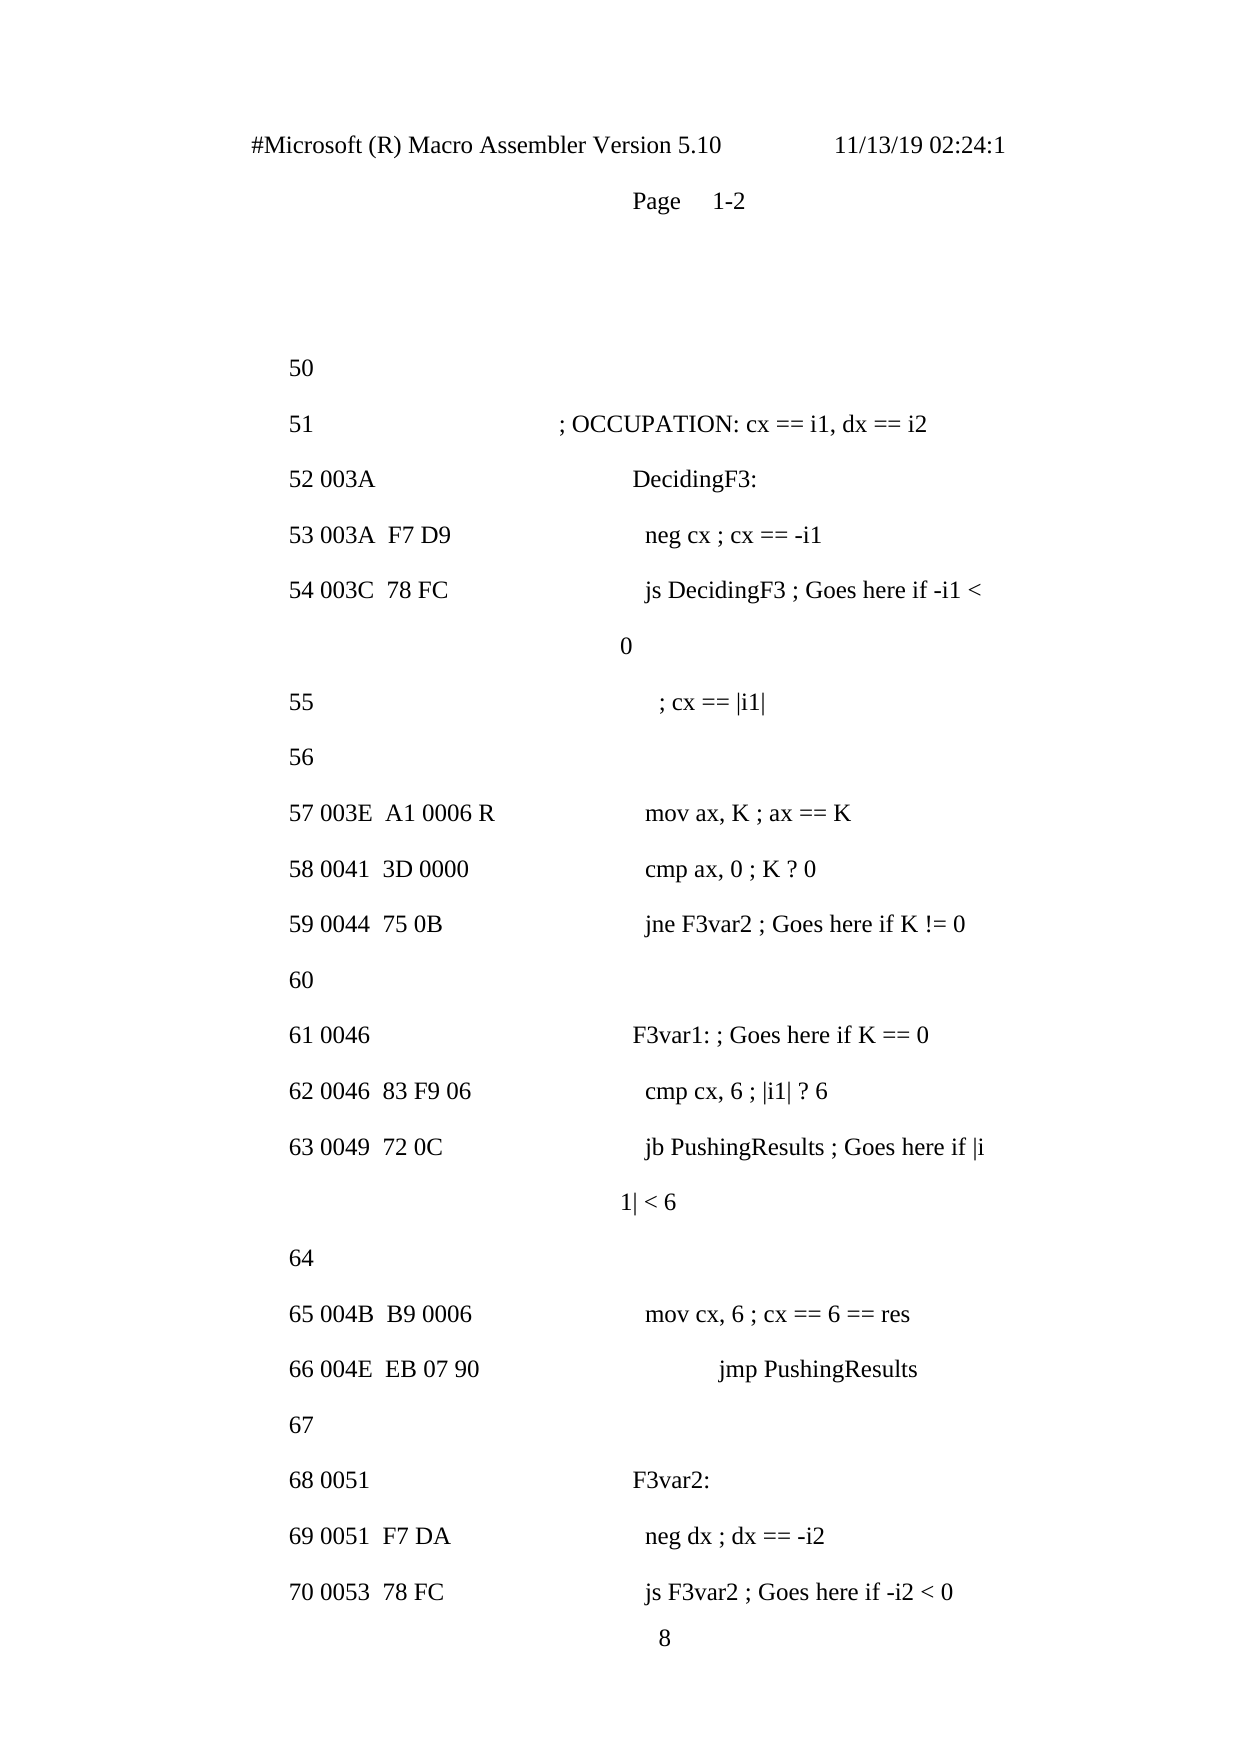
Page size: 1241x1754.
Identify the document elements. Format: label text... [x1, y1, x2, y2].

text 57 003E A1 0006 R mov ax, K ; ax == K [177, 798, 1152, 827]
text 67 [177, 1410, 1152, 1439]
text 53 003A F7 D9 neg cx ; cx == -i1 [177, 520, 1152, 549]
text 1| < 6 [177, 1187, 1152, 1216]
text #Microsoft (R) Macro Assembler Version 5.10 11/13/19 02:24:1 [177, 131, 1152, 159]
text 65 004B B9 0006 mov cx, 6 ; cx == 6 == res [177, 1299, 1152, 1327]
text 60 [177, 965, 1152, 994]
text 68 0051 F3var2: [177, 1466, 1152, 1494]
text Page 1-2 [177, 186, 1152, 215]
text 70 0053 78 FC js F3var2 ; Goes here if -i2 < 0 [177, 1577, 1152, 1606]
text 51 ; OCCUPATION: cx == i1, dx == i2 [177, 409, 1152, 437]
text 50 [177, 353, 1152, 382]
text 0 [177, 631, 1152, 660]
text 66 004E EB 07 90 jmp PushingResults [177, 1354, 1152, 1383]
text 59 0044 75 0B jne F3var2 ; Goes here if K != 0 [177, 909, 1152, 938]
text 58 0041 3D 0000 cmp ax, 0 ; K ? 0 [177, 854, 1152, 882]
text 61 0046 F3var1: ; Goes here if K == 0 [177, 1021, 1152, 1049]
text 54 003C 78 FC js DecidingF3 ; Goes here if -i1 < [177, 576, 1152, 604]
text 52 003A DecidingF3: [177, 464, 1152, 493]
text 55 ; cx == |i1| [177, 687, 1152, 716]
text 69 0051 F7 DA neg dx ; dx == -i2 [177, 1521, 1152, 1550]
text 63 0049 72 0C jb PushingResults ; Goes here if |i [177, 1132, 1152, 1161]
text 56 [177, 742, 1152, 771]
text 62 0046 83 F9 06 cmp cx, 6 ; |i1| ? 6 [177, 1076, 1152, 1105]
text 64 [177, 1243, 1152, 1272]
